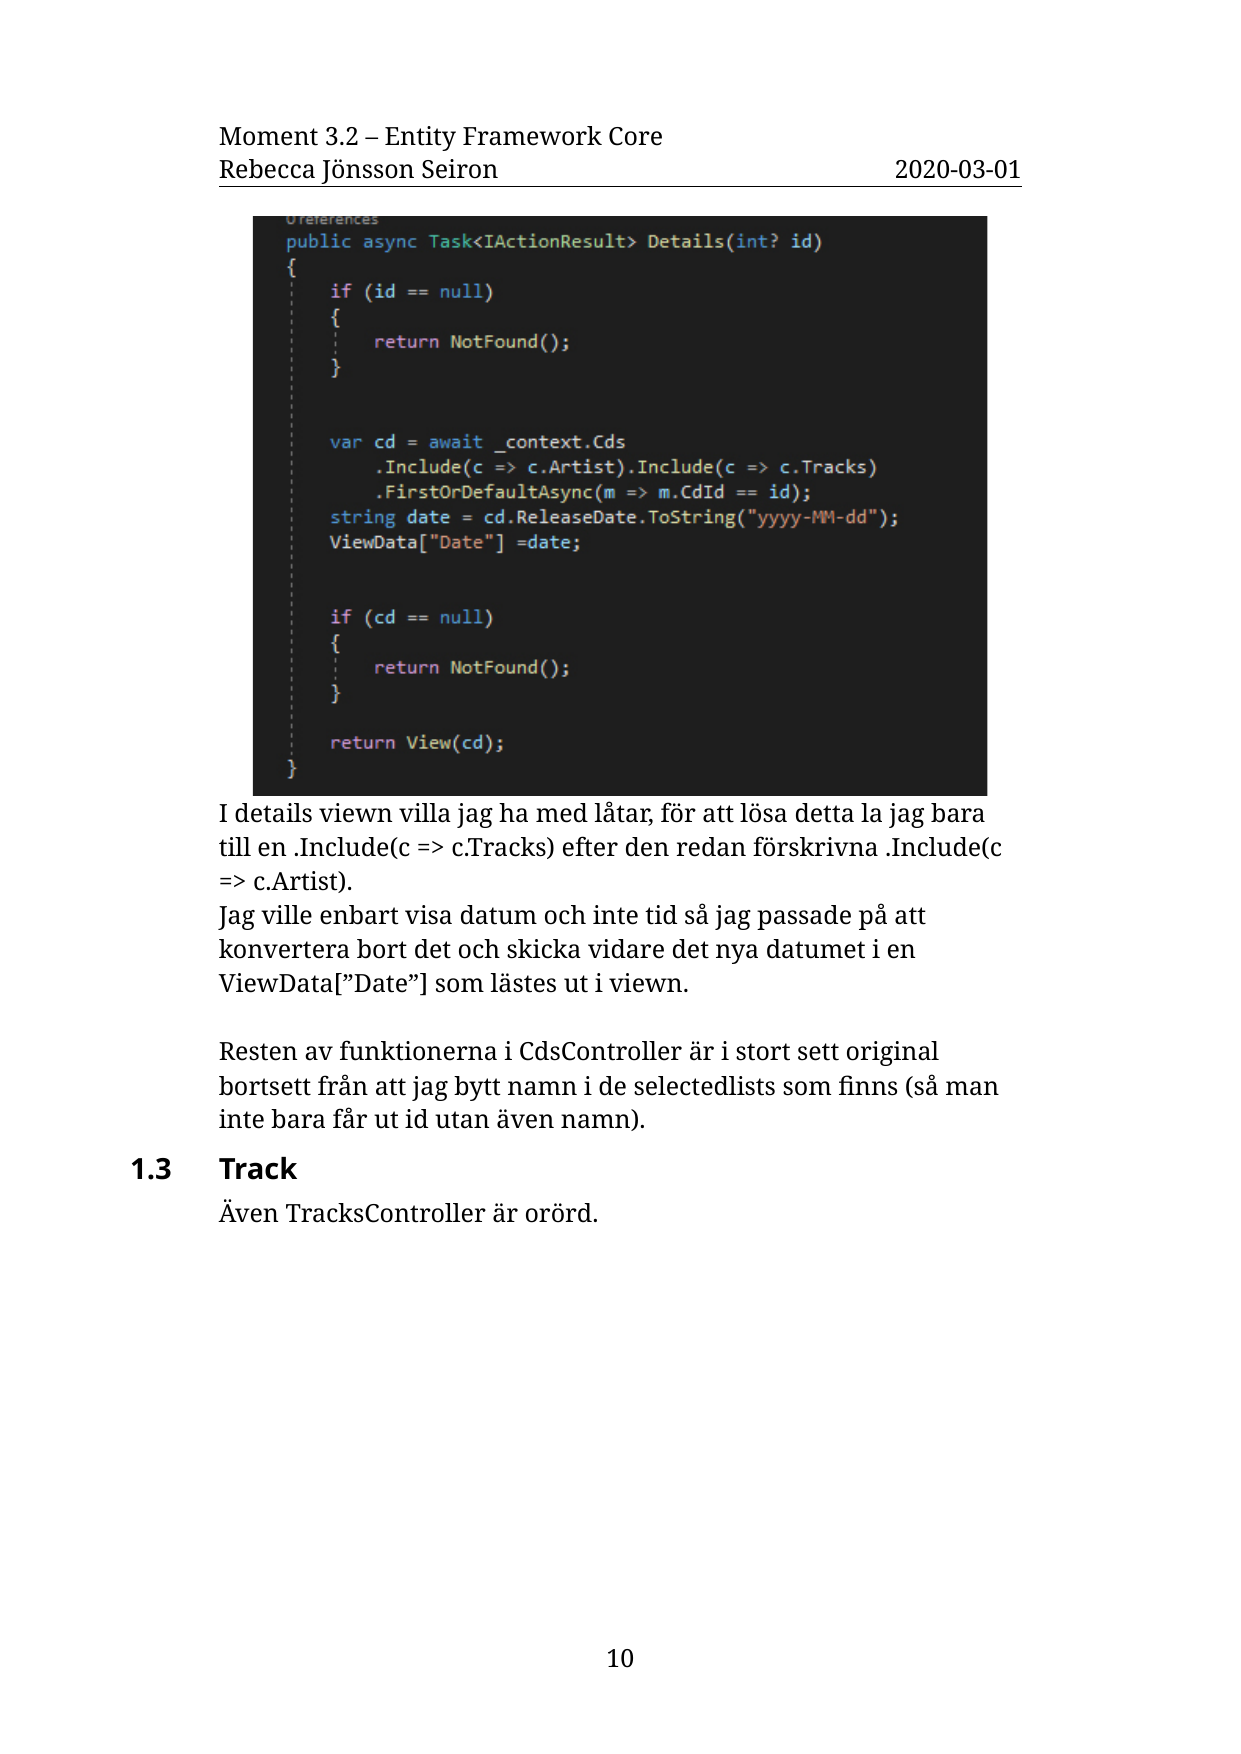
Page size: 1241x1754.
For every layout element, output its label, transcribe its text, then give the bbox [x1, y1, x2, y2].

picture [252, 216, 988, 796]
text Resten av funktionerna i CdsController är i stort sett original bortsett från att jag bytt namn i de selectedlists som finns (så man inte bara får ut id utan även namn). [218, 1034, 1022, 1136]
text I details viewn villa jag ha med låtar, för att lösa detta la jag bara till en .Include(c => c.Tracks) efter den redan förskrivna .Include(c => c.Artist). Jag ville enbart visa datum och inte tid så jag passade på att konvertera bort det och skicka vidare det nya datumet i en ViewData[”Date”] som lästes ut i viewn. [218, 216, 1022, 1000]
text Även TracksController är orörd. [218, 1195, 1022, 1229]
subtitle Track [130, 1149, 1022, 1188]
